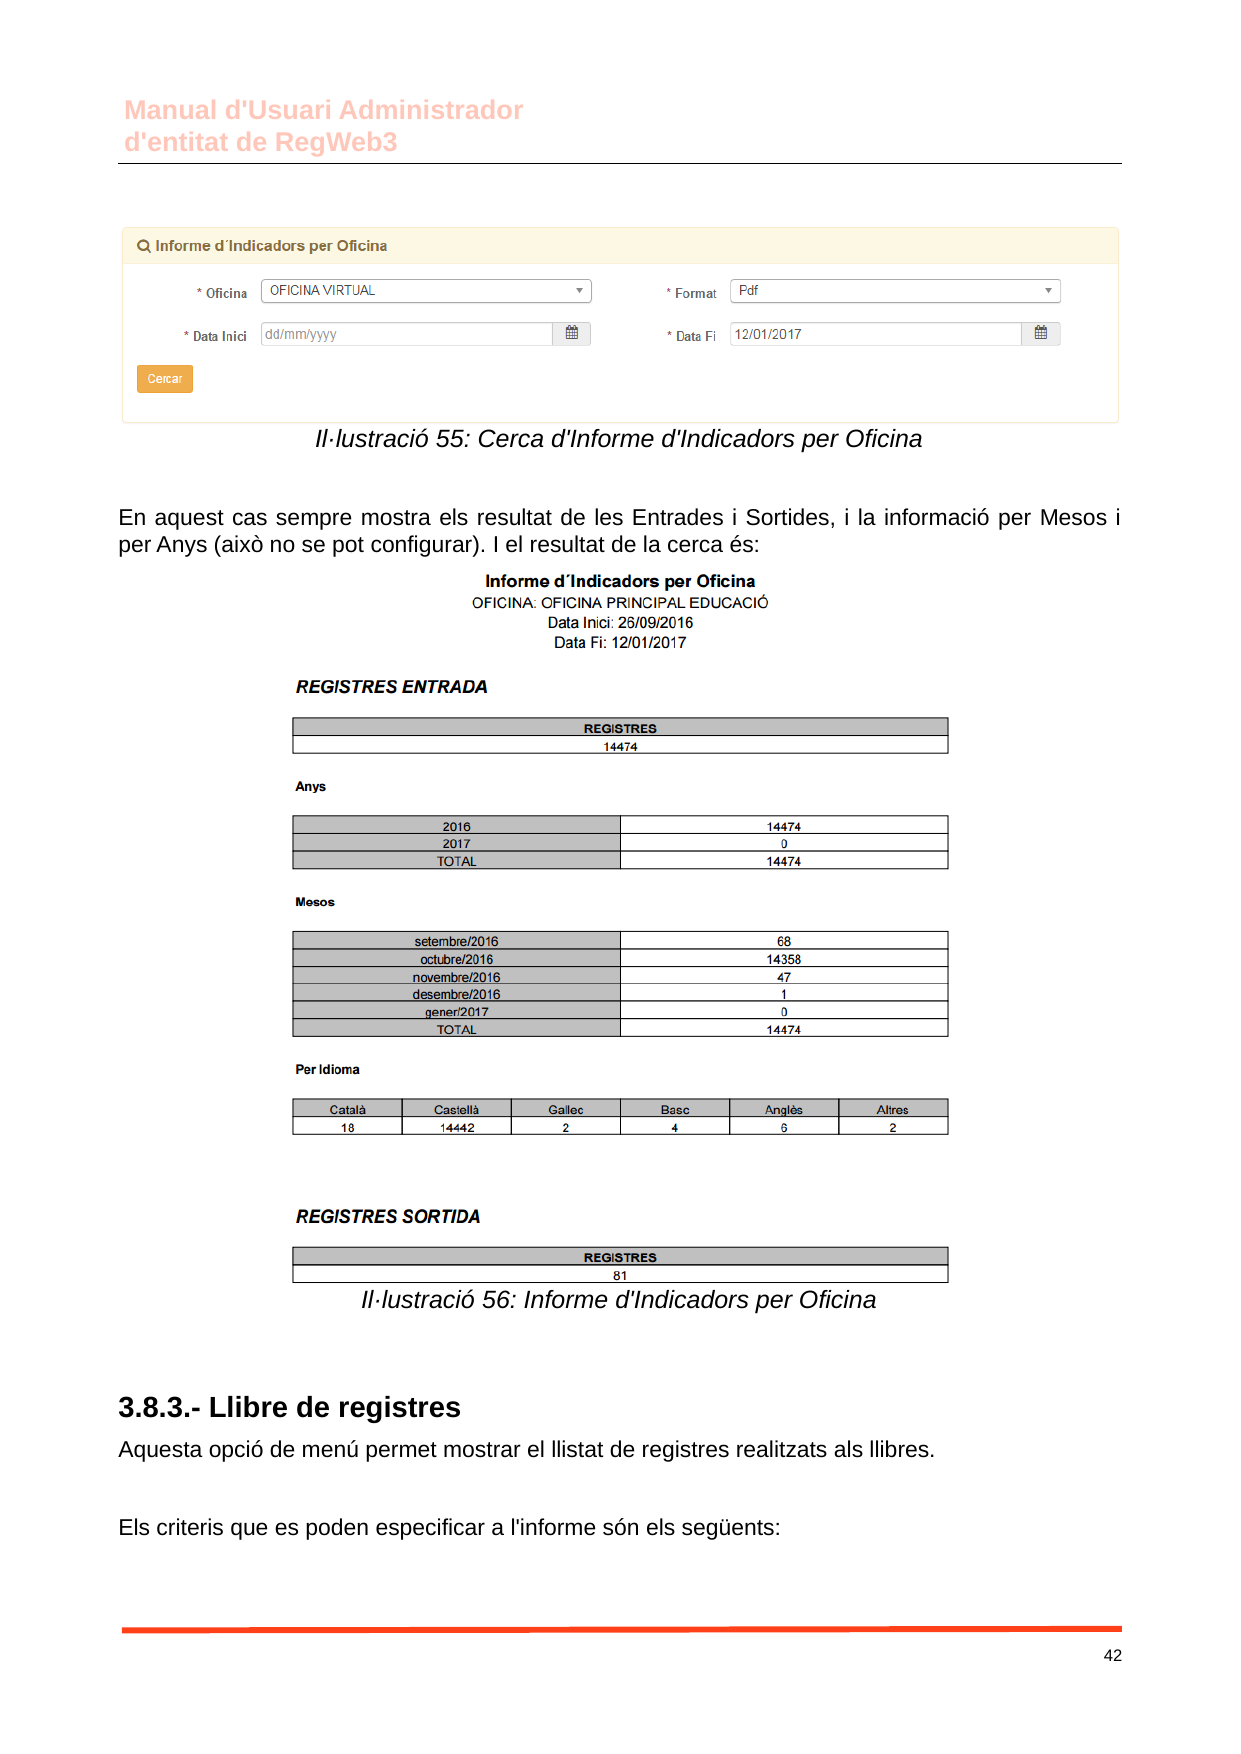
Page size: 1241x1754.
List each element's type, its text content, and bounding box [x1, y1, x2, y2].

subtitle Llibre de registres [118, 1390, 1122, 1423]
text Aquesta opció de menú permet mostrar el llistat de registres realitzats als llibres. [118, 1436, 1122, 1462]
text Els criteris que es poden especificar a l'informe són els següents: [118, 1514, 1122, 1540]
text Il·lustració : Cerca d'Informe d'Indicadors per Oficina [118, 425, 1122, 453]
text En aquest cas sempre mostra els resultat de les Entrades i Sortides, i la informació per Mesos i per Anys (això no se pot configurar). I el resultat de la cerca és: [118, 504, 1122, 557]
text Il·lustració : Informe d'Indicadors per Oficina [118, 582, 1122, 1313]
